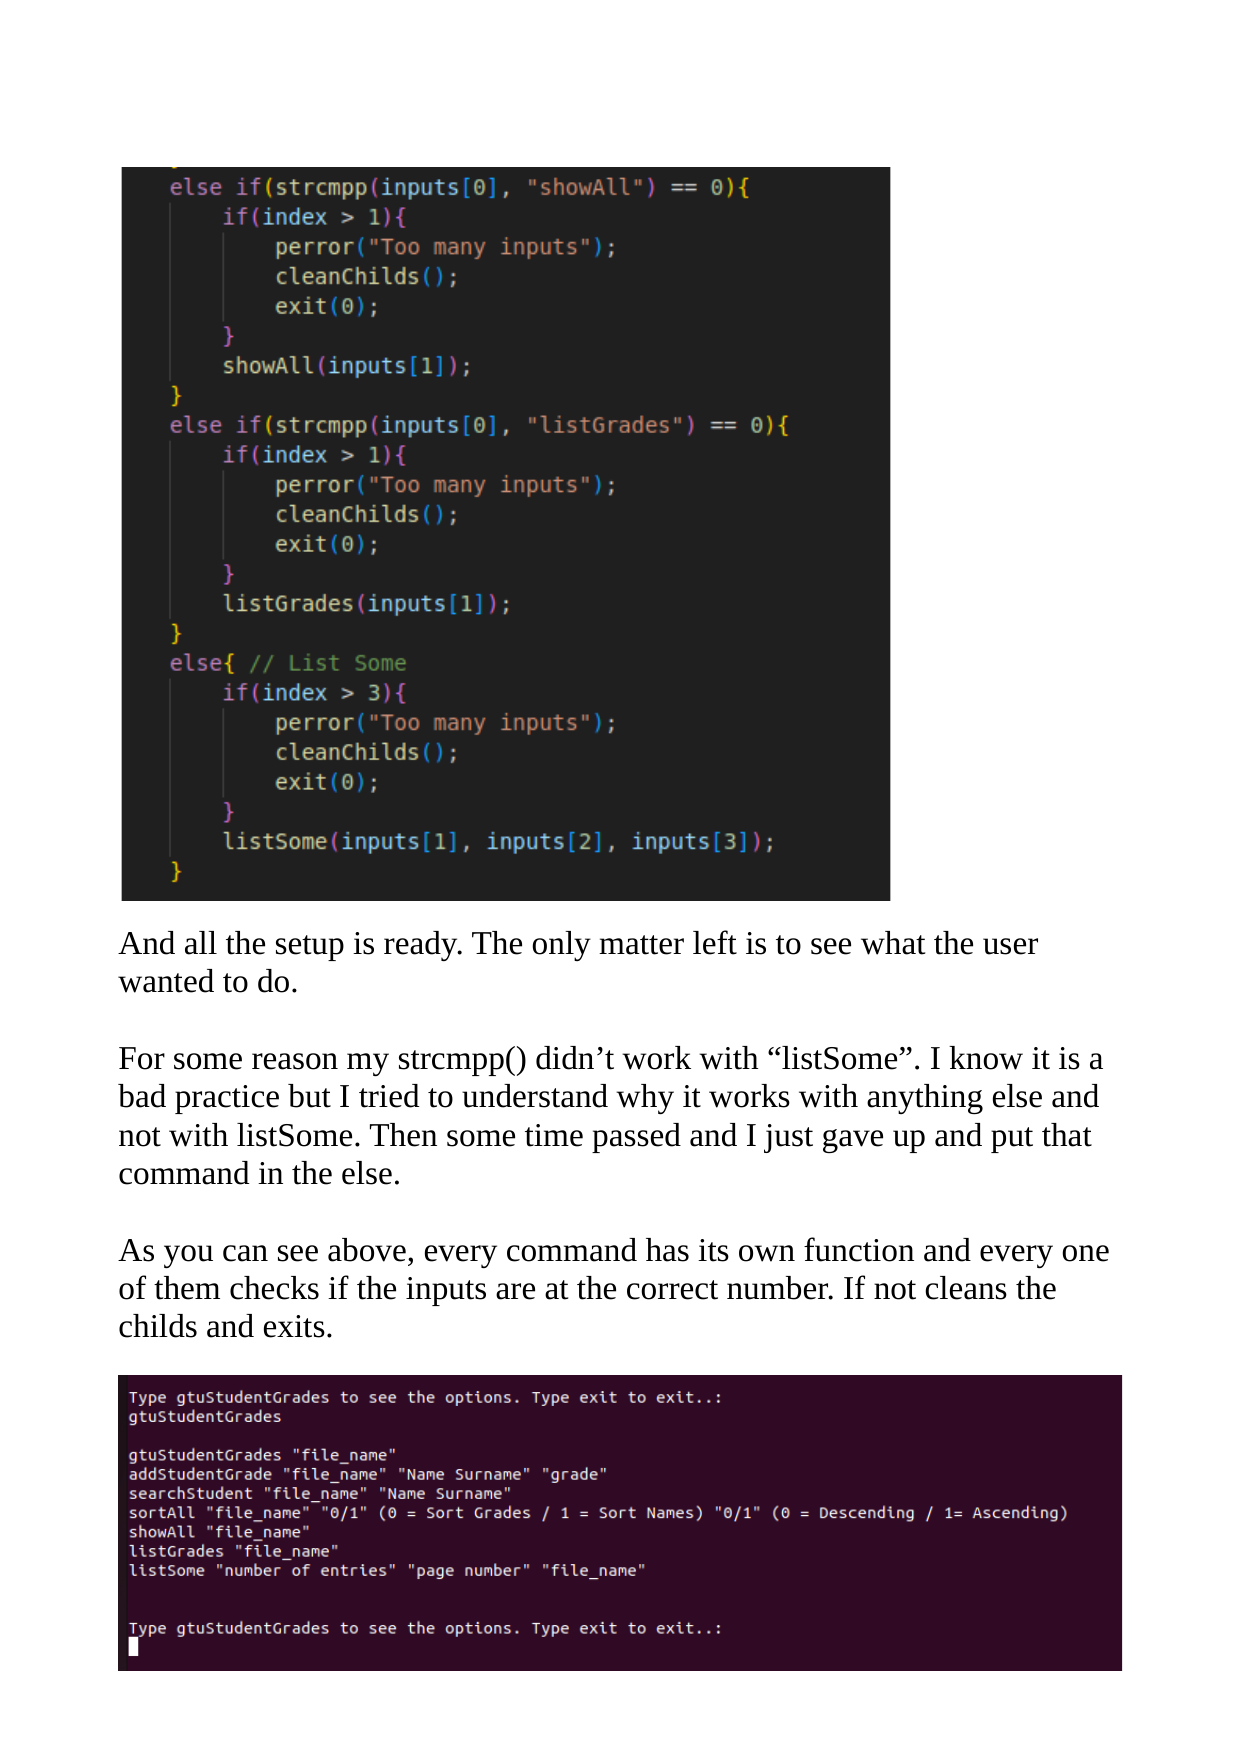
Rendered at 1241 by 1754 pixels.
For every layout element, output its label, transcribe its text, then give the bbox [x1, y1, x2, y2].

text As you can see above, every command has its own function and every one of them checks if the inputs are at the correct number. If not cleans the childs and exits. [118, 1230, 1122, 1345]
picture [118, 1375, 1123, 1671]
text For some reason my strcmpp() didn’t work with “listSome”. I know it is a bad practice but I tried to understand why it works with anything else and not with listSome. Then some time passed and I just gave up and put that command in the else. [118, 1038, 1122, 1191]
picture [121, 167, 891, 901]
text And all the setup is ready. The only matter left is to see what the user wanted to do. [118, 923, 1122, 1000]
